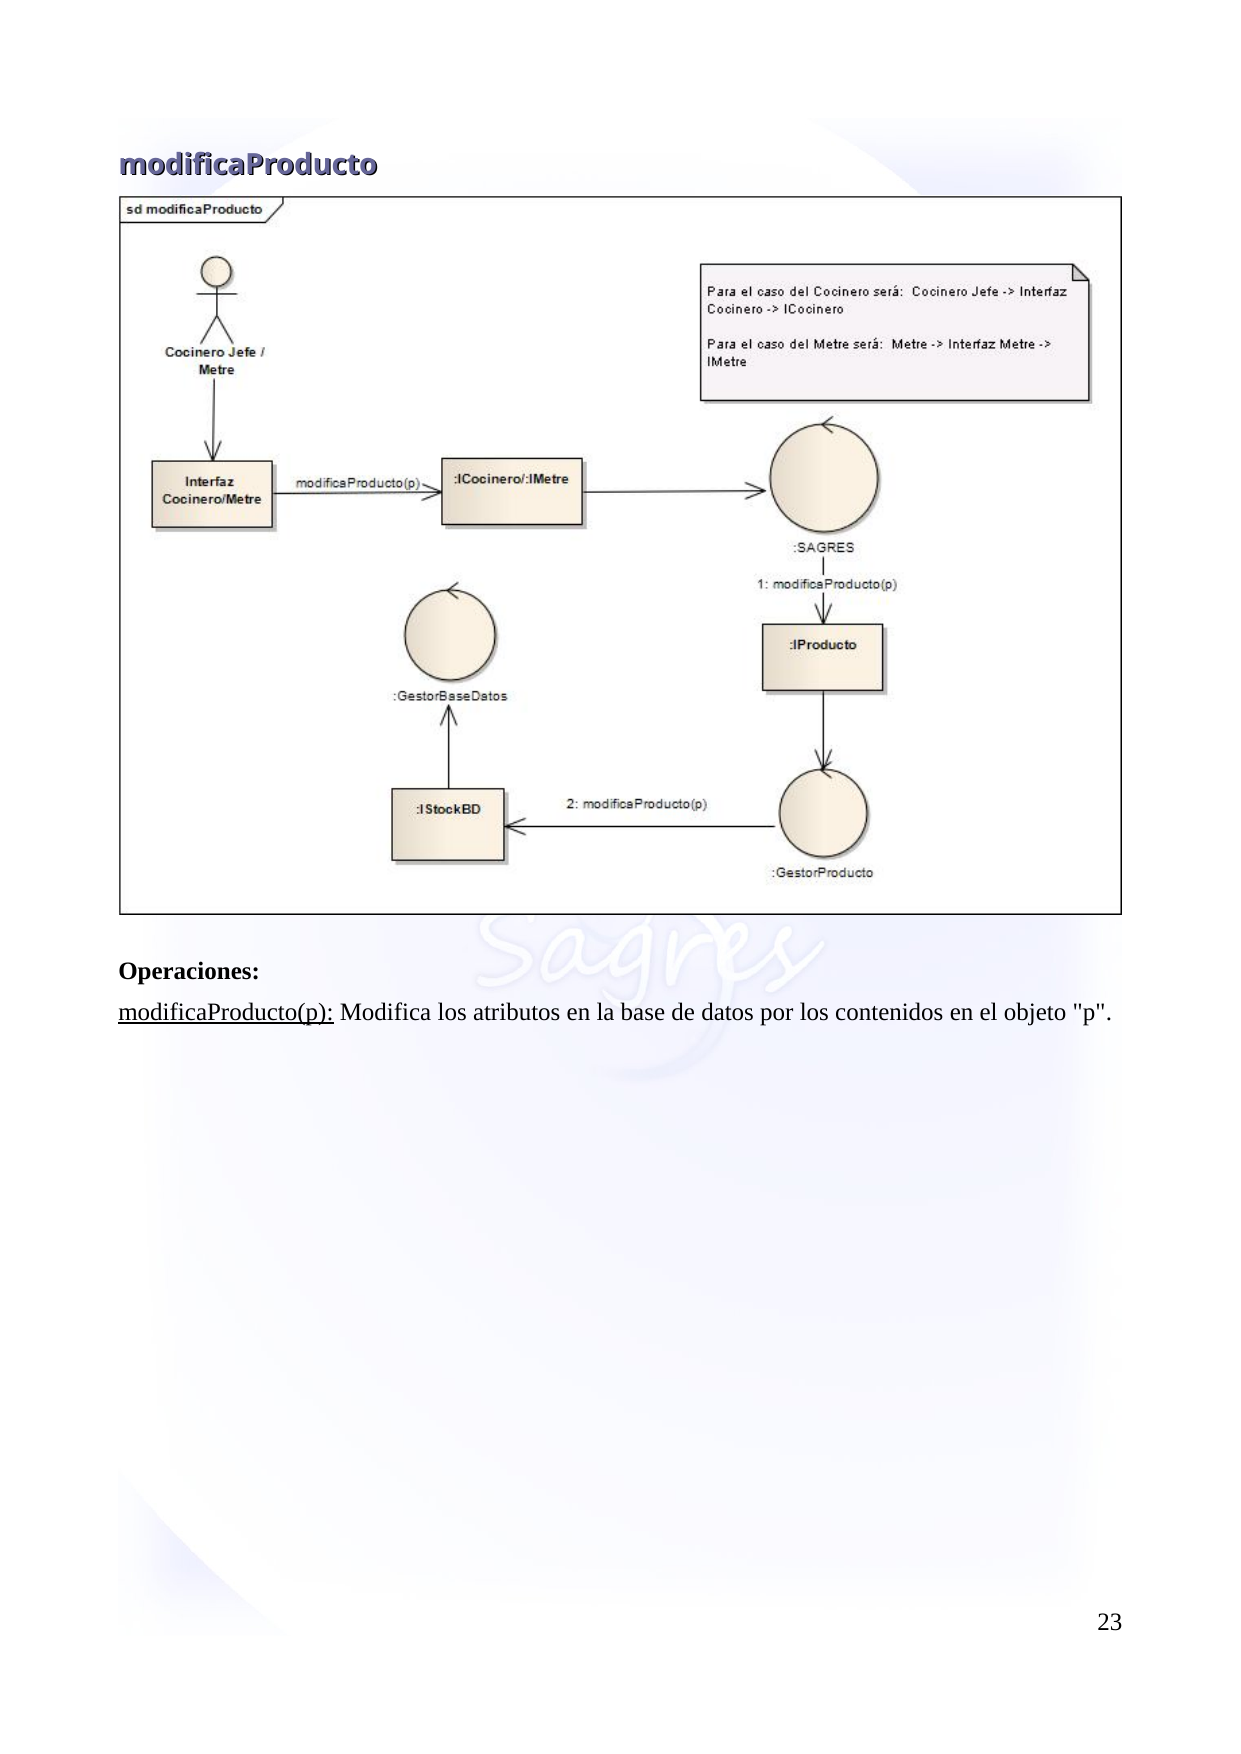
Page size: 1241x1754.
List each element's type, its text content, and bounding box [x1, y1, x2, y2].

picture [118, 1026, 1122, 1636]
picture [118, 985, 1122, 997]
picture [118, 118, 1122, 143]
text modificaProducto(p): Modifica los atributos en la base de datos por los contenidos en el objeto "p". [118, 997, 1122, 1026]
text Operaciones: [118, 956, 1122, 985]
picture [118, 183, 1122, 956]
subtitle modificaProducto [118, 143, 1122, 183]
